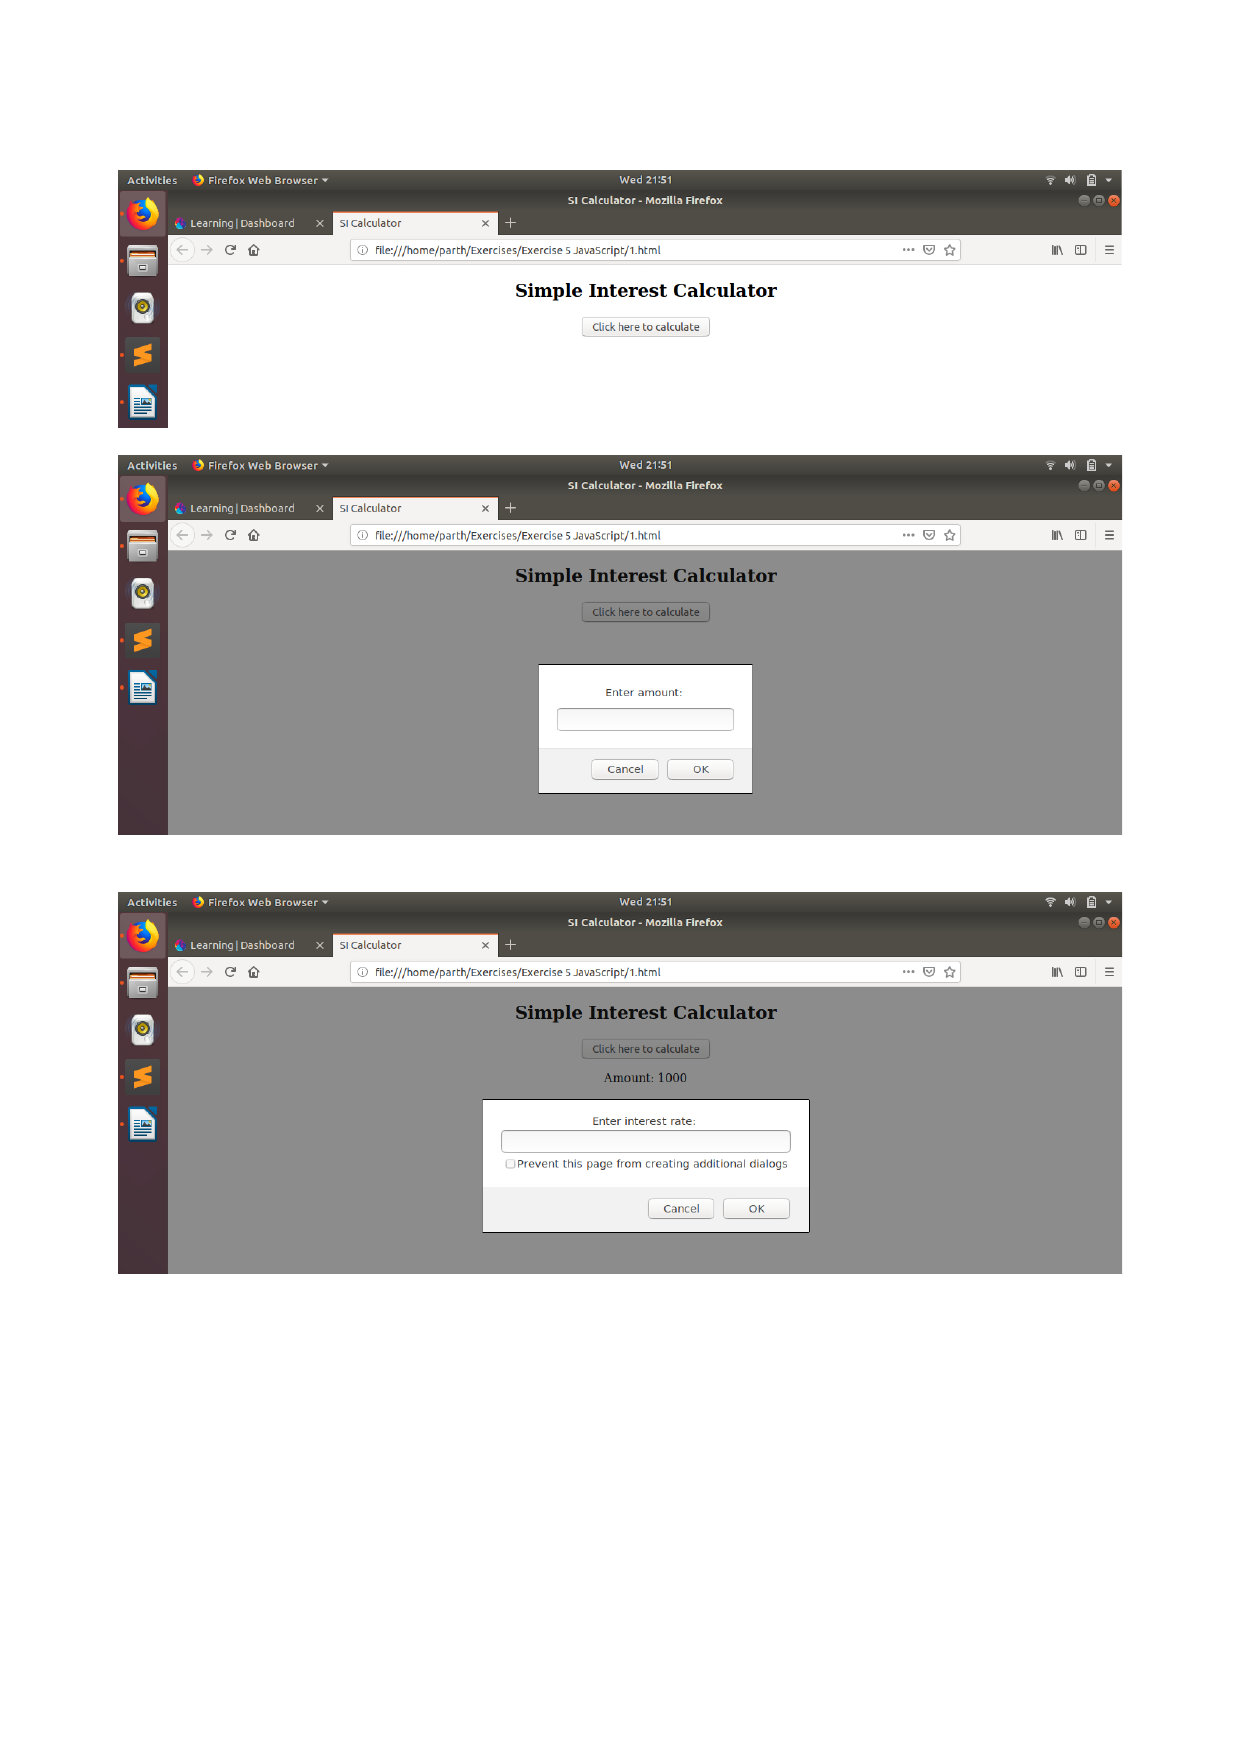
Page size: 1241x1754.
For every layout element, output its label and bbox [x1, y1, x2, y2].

picture [118, 892, 1123, 1274]
picture [118, 455, 1123, 835]
picture [118, 170, 1122, 428]
